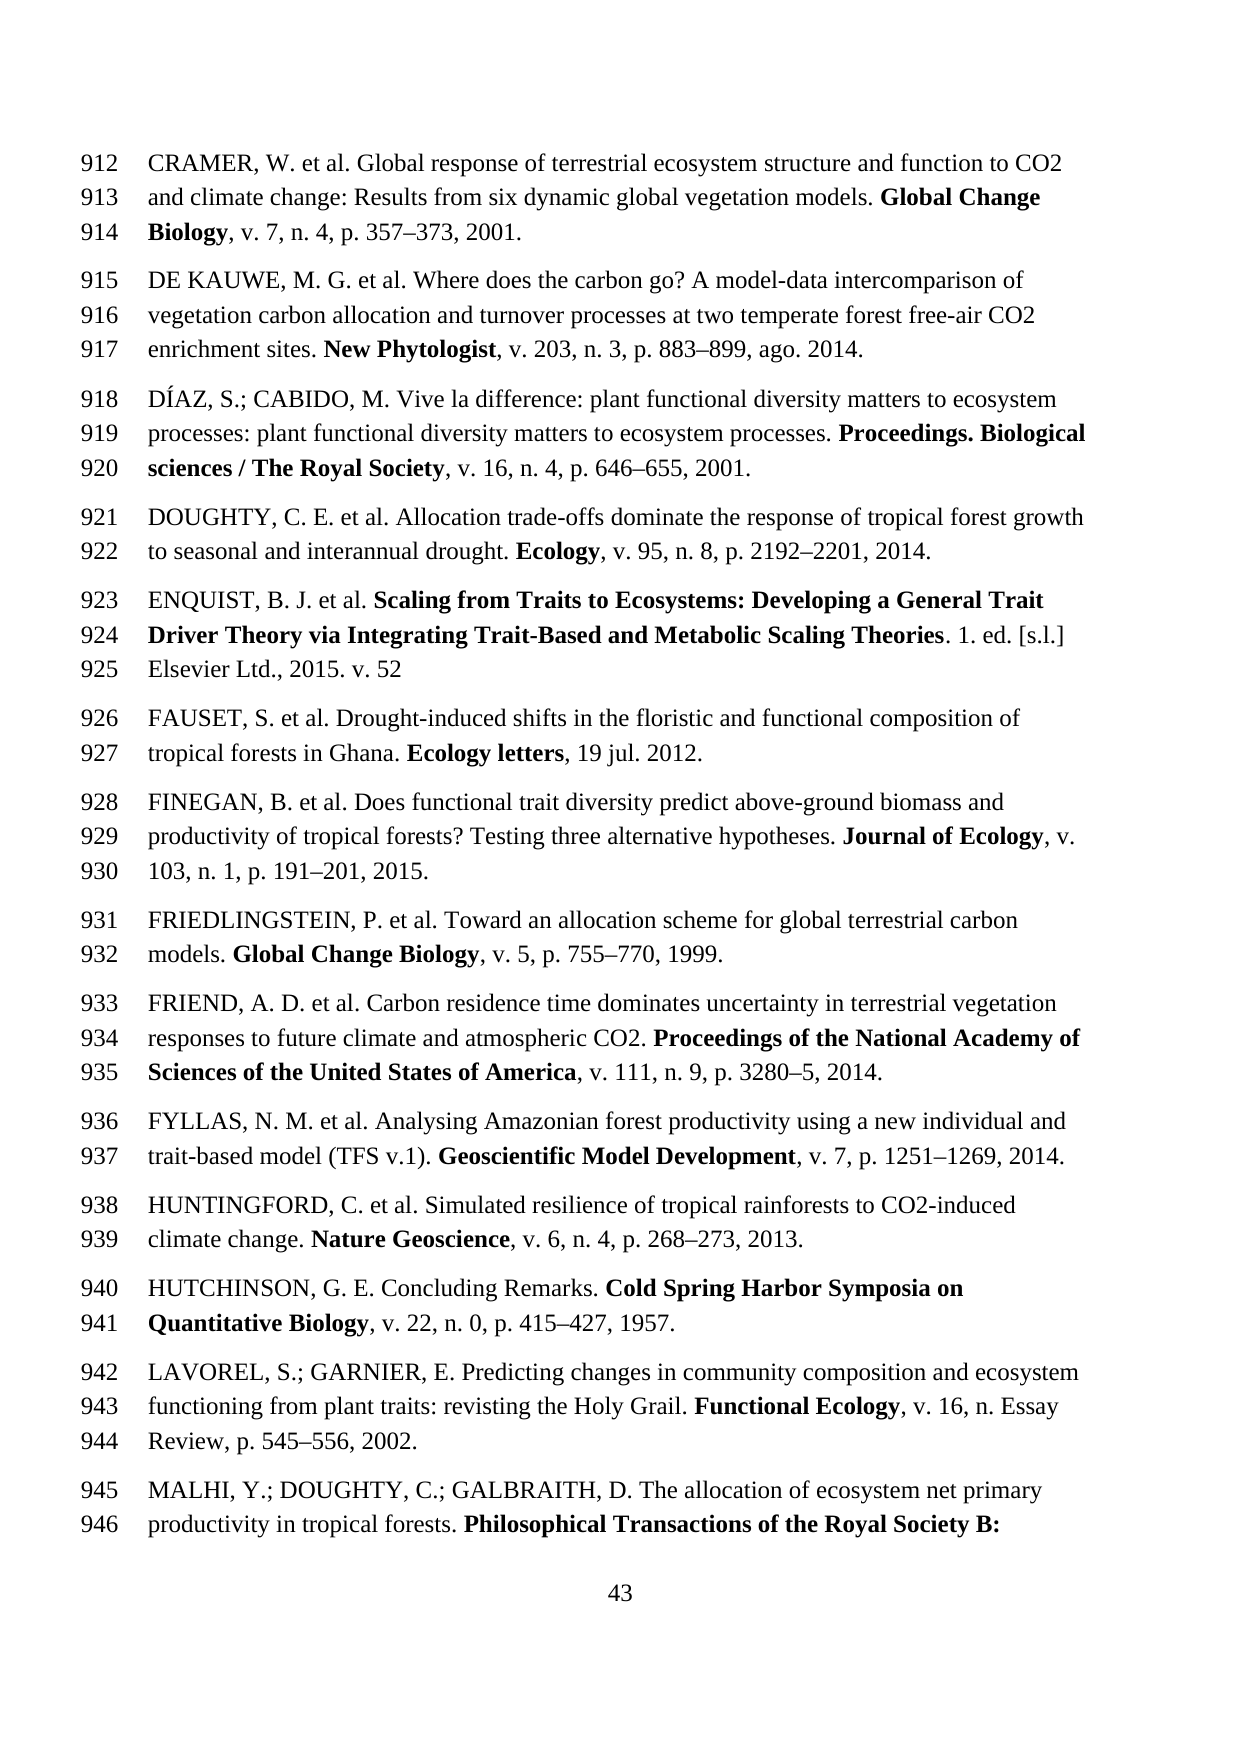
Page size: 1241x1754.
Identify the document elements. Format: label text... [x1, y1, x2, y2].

text FRIEND, A. D. et al. Carbon residence time dominates uncertainty in terrestrial vegetation responses to future climate and atmospheric CO2. Proceedings of the National Academy of Sciences of the United States of America, v. 111, n. 9, p. 3280–5, 2014. [148, 988, 1093, 1086]
text ENQUIST, B. J. et al. Scaling from Traits to Ecosystems: Developing a General Trait Driver Theory via Integrating Trait-Based and Metabolic Scaling Theories. 1. ed. [s.l.] Elsevier Ltd., 2015. v. 52 [148, 585, 1093, 683]
text MALHI, Y.; DOUGHTY, C.; GALBRAITH, D. The allocation of ecosystem net primary productivity in tropical forests. Philosophical Transactions of the Royal Society B: [148, 1475, 1093, 1538]
text FRIEDLINGSTEIN, P. et al. Toward an allocation scheme for global terrestrial carbon models. Global Change Biology, v. 5, p. 755–770, 1999. [148, 905, 1093, 968]
text LAVOREL, S.; GARNIER, E. Predicting changes in community composition and ecosystem functioning from plant traits: revisting the Holy Grail. Functional Ecology, v. 16, n. Essay Review, p. 545–556, 2002. [148, 1357, 1093, 1455]
text FAUSET, S. et al. Drought-induced shifts in the floristic and functional composition of tropical forests in Ghana. Ecology letters, 19 jul. 2012. [148, 703, 1093, 766]
text DOUGHTY, C. E. et al. Allocation trade-offs dominate the response of tropical forest growth to seasonal and interannual drought. Ecology, v. 95, n. 8, p. 2192–2201, 2014. [148, 502, 1093, 565]
text FINEGAN, B. et al. Does functional trait diversity predict above-ground biomass and productivity of tropical forests? Testing three alternative hypotheses. Journal of Ecology, v. 103, n. 1, p. 191–201, 2015. [148, 787, 1093, 884]
text HUNTINGFORD, C. et al. Simulated resilience of tropical rainforests to CO2-induced climate change. Nature Geoscience, v. 6, n. 4, p. 268–273, 2013. [148, 1190, 1093, 1253]
text FYLLAS, N. M. et al. Analysing Amazonian forest productivity using a new individual and trait-based model (TFS v.1). Geoscientific Model Development, v. 7, p. 1251–1269, 2014. [148, 1106, 1093, 1169]
text DÍAZ, S.; CABIDO, M. Vive la difference: plant functional diversity matters to ecosystem processes: plant functional diversity matters to ecosystem processes. Proceedings. Biological sciences / The Royal Society, v. 16, n. 4, p. 646–655, 2001. [148, 384, 1093, 481]
text CRAMER, W. et al. Global response of terrestrial ecosystem structure and function to CO2 and climate change: Results from six dynamic global vegetation models. Global Change Biology, v. 7, n. 4, p. 357–373, 2001. [148, 148, 1093, 245]
text HUTCHINSON, G. E. Concluding Remarks. Cold Spring Harbor Symposia on Quantitative Biology, v. 22, n. 0, p. 415–427, 1957. [148, 1273, 1093, 1337]
text DE KAUWE, M. G. et al. Where does the carbon go? A model-data intercomparison of vegetation carbon allocation and turnover processes at two temperate forest free-air CO2 enrichment sites. New Phytologist, v. 203, n. 3, p. 883–899, ago. 2014. [148, 266, 1093, 363]
